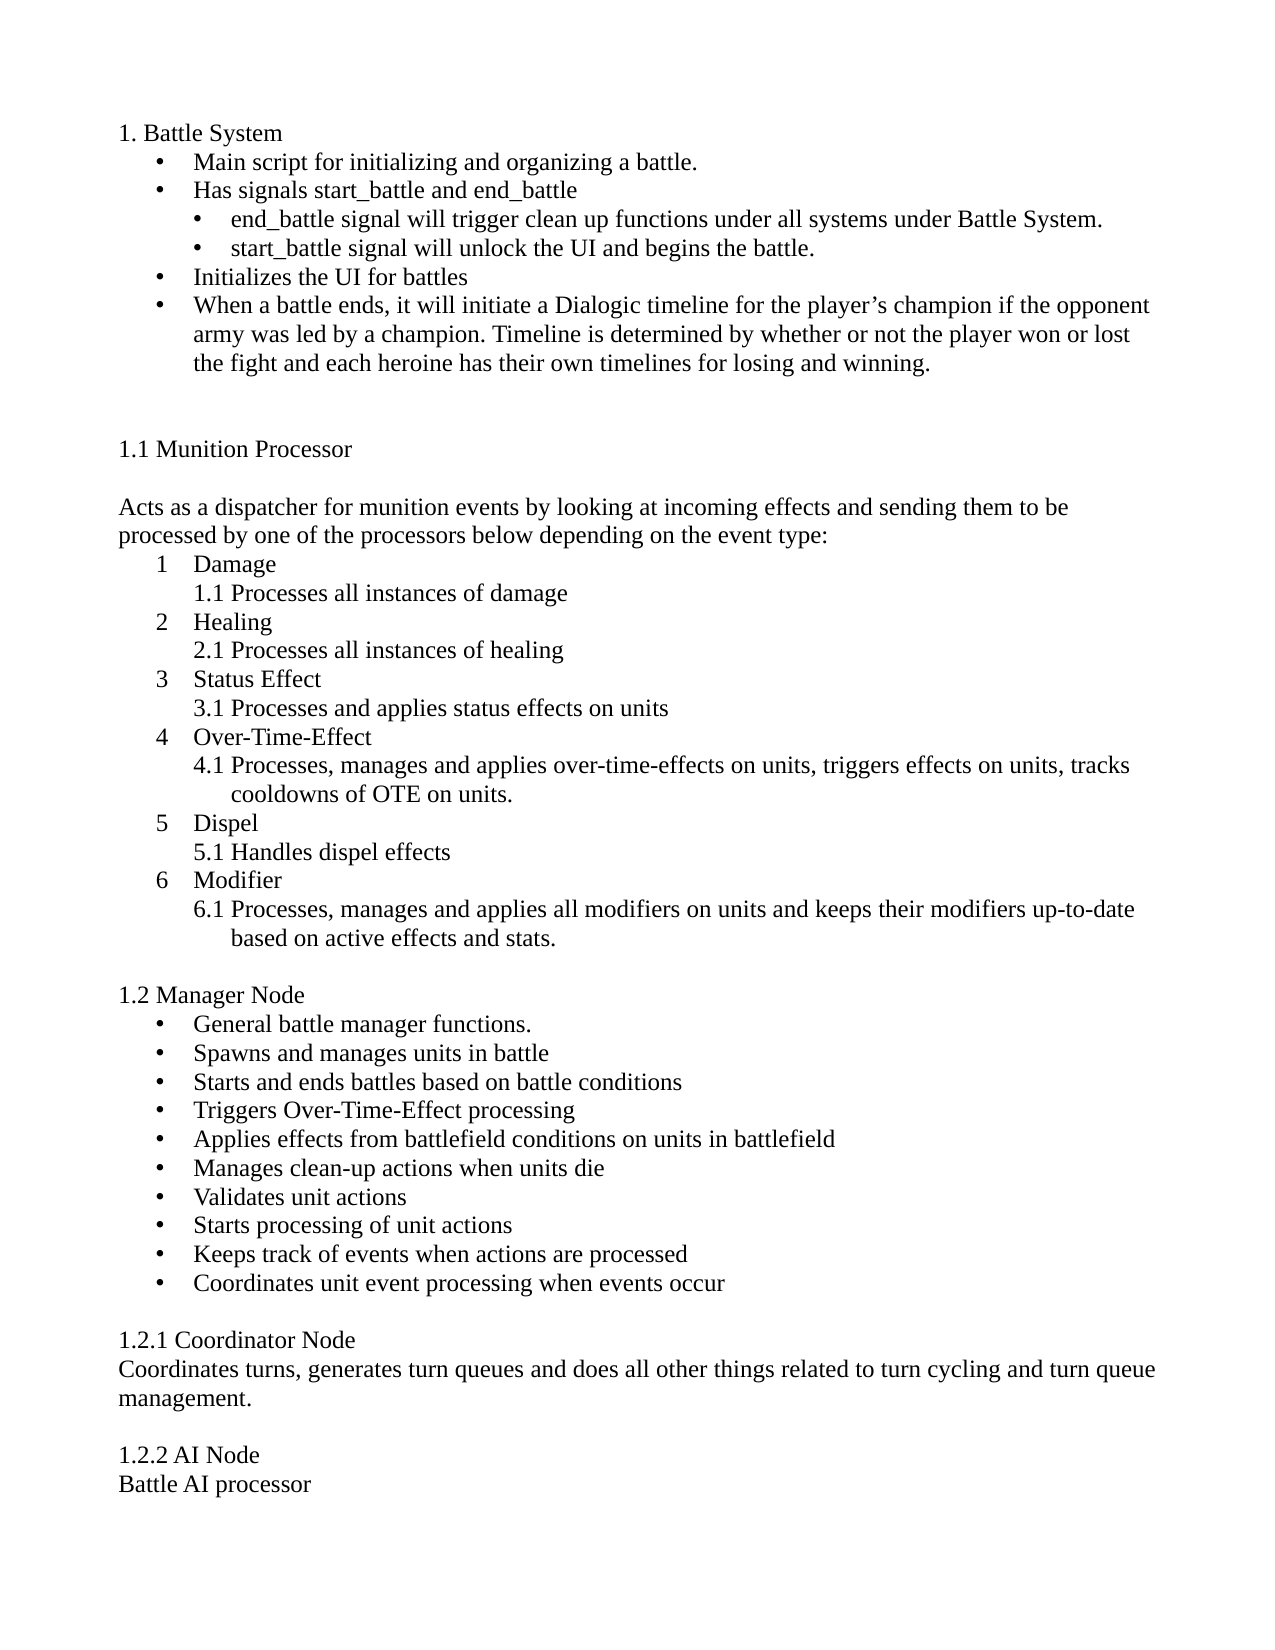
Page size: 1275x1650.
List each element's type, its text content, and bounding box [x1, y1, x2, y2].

list Damage [156, 549, 1157, 578]
text 1.1 Munition Processor [118, 434, 1157, 463]
list Keeps track of events when actions are processed [156, 1239, 1157, 1268]
list Coordinates unit event processing when events occur [156, 1268, 1157, 1297]
list When a battle ends, it will initiate a Dialogic timeline for the player’s champion if the opponent army was led by a champion. Timeline is determined by whether or not the player won or lost the fight and each heroine has their own timelines for losing and winning. [156, 291, 1157, 377]
list Processes and applies status effects on units [193, 693, 1157, 722]
list Manages clean-up actions when units die [156, 1153, 1157, 1182]
list Status Effect [156, 664, 1157, 693]
list Spawns and manages units in battle [156, 1038, 1157, 1067]
list Processes all instances of damage [193, 578, 1157, 607]
text 1.2.2 AI Node [118, 1441, 1157, 1469]
list General battle manager functions. [156, 1009, 1157, 1038]
list Has signals start_battle and end_battle [156, 176, 1157, 204]
list Initializes the UI for battles [156, 262, 1157, 291]
list Main script for initializing and organizing a battle. [156, 147, 1157, 176]
list Applies effects from battlefield conditions on units in battlefield [156, 1124, 1157, 1153]
list Validates unit actions [156, 1182, 1157, 1211]
list start_battle signal will unlock the UI and begins the battle. [193, 233, 1157, 262]
text 1.2 Manager Node [118, 981, 1157, 1009]
text 1. Battle System [118, 118, 1157, 147]
list Healing [156, 607, 1157, 636]
list Processes, manages and applies all modifiers on units and keeps their modifiers up-to-date based on active effects and stats. [193, 894, 1157, 952]
list Dispel [156, 808, 1157, 837]
text Acts as a dispatcher for munition events by looking at incoming effects and sending them to be processed by one of the processors below depending on the event type: [118, 492, 1157, 549]
list Triggers Over-Time-Effect processing [156, 1096, 1157, 1124]
list Handles dispel effects [193, 837, 1157, 866]
list Over-Time-Effect [156, 722, 1157, 751]
list Processes, manages and applies over-time-effects on units, triggers effects on units, tracks cooldowns of OTE on units. [193, 751, 1157, 808]
list Starts processing of unit actions [156, 1211, 1157, 1239]
list Starts and ends battles based on battle conditions [156, 1067, 1157, 1096]
text Battle AI processor [118, 1469, 1157, 1498]
list end_battle signal will trigger clean up functions under all systems under Battle System. [193, 204, 1157, 233]
text Coordinates turns, generates turn queues and does all other things related to turn cycling and turn queue management. [118, 1354, 1157, 1412]
list Modifier [156, 866, 1157, 894]
text 1.2.1 Coordinator Node [118, 1326, 1157, 1354]
list Processes all instances of healing [193, 636, 1157, 664]
